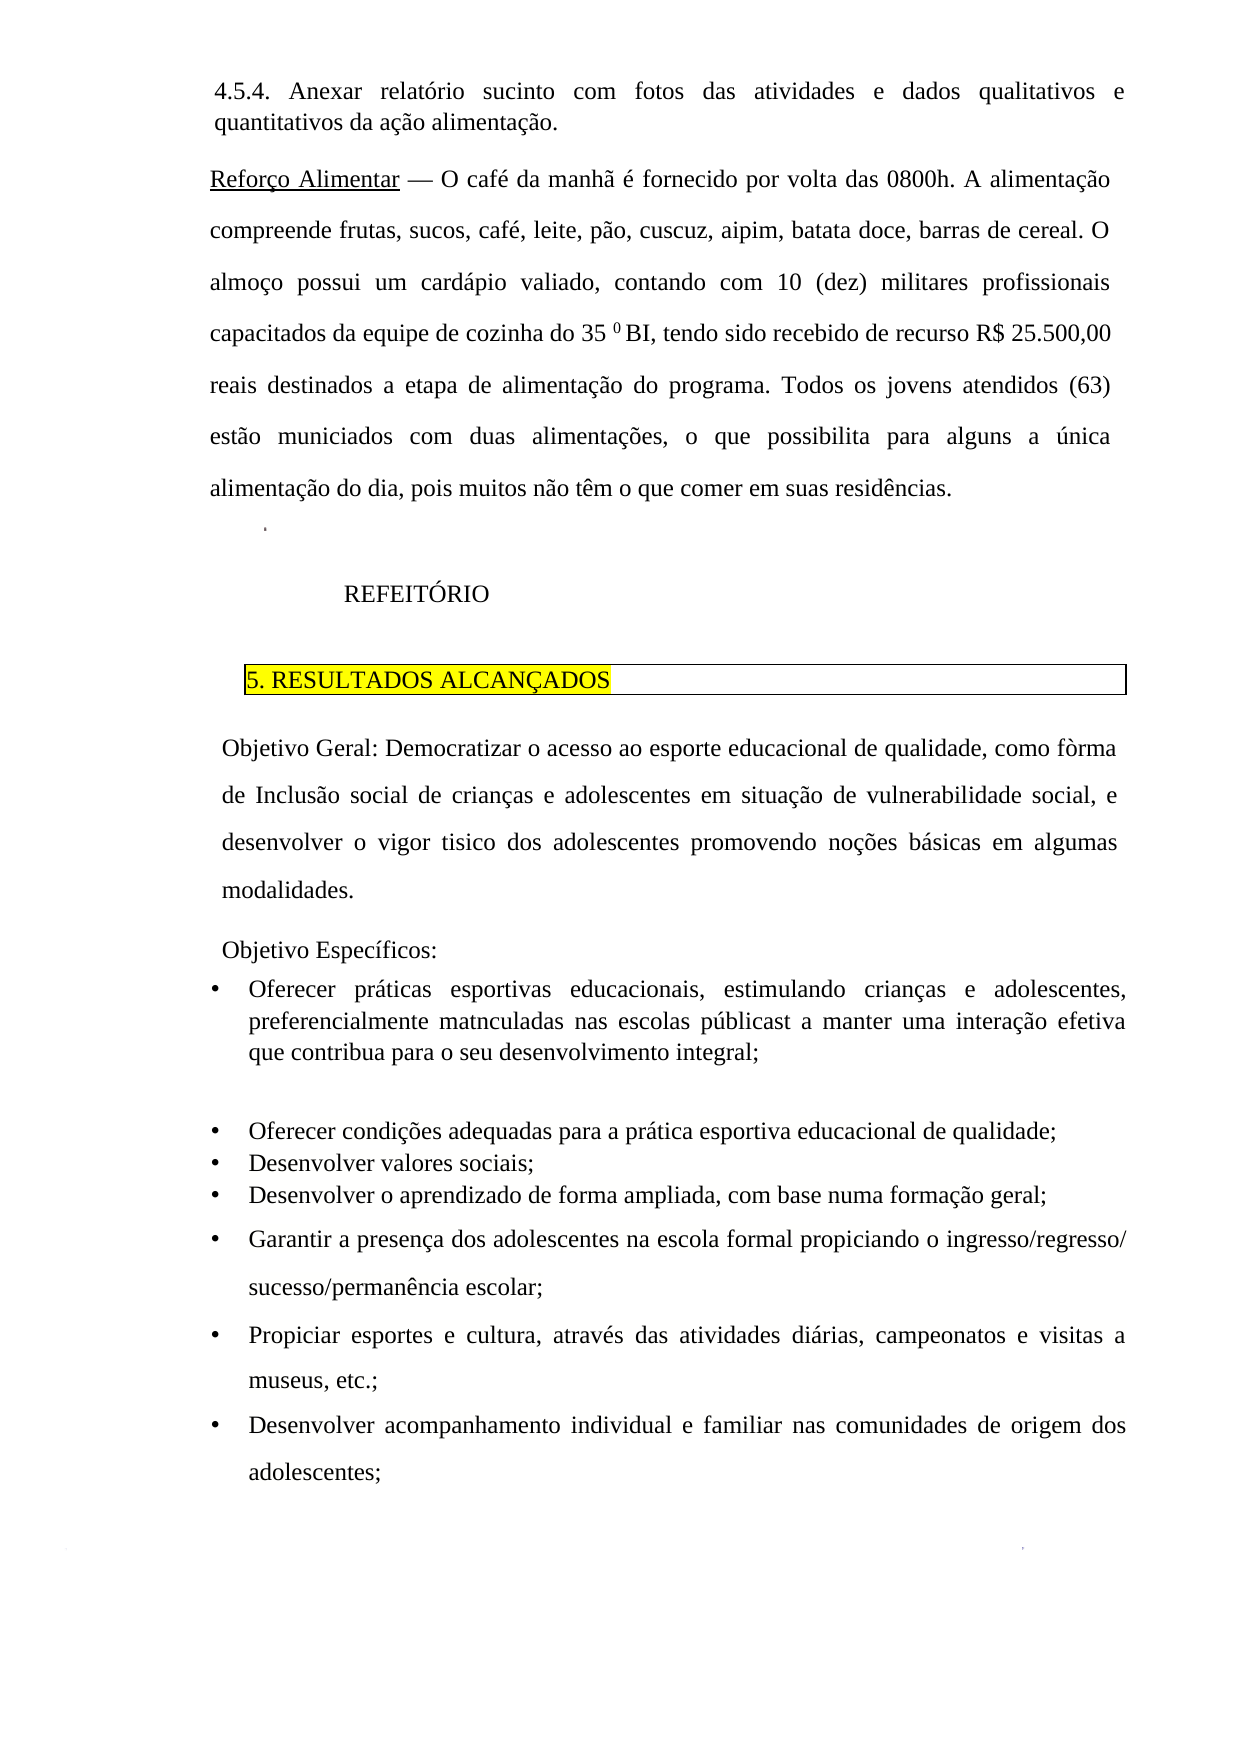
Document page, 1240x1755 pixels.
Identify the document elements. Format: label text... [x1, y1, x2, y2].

list Oferecer condições adequadas para a prática esportiva educacional de qualidade; [211, 1116, 1127, 1145]
list Oferecer práticas esportivas educacionais, estimulando crianças e adolescentes, preferencialmente matnculadas nas escolas públicast a manter uma interação efetiva que contribua para o seu desenvolvimento integral; [211, 974, 1127, 1066]
list Garantir a presença dos adolescentes na escola formal propiciando o ingresso/regresso/ sucesso/permanência escolar; [211, 1224, 1127, 1300]
list Desenvolver valores sociais; [211, 1148, 1127, 1177]
list Desenvolver o aprendizado de forma ampliada, com base numa formação geral; [211, 1180, 1127, 1209]
text 4.5.4. Anexar relatório sucinto com fotos das atividades e dados qualitativos e quantitativos da ação alimentação. [214, 76, 1126, 136]
list Propiciar esportes e cultura, através das atividades diárias, campeonatos e visitas a museus, etc.; [211, 1320, 1127, 1394]
text Objetivo Geral: Democratizar o acesso ao esporte educacional de qualidade, como fòrma de Inclusão social de crianças e adolescentes em situação de vulnerabilidade social, e desenvolver o vigor tisico dos adolescentes promovendo noções básicas em algumas modalidades. [222, 733, 1118, 904]
text Objetivo Específicos: [222, 935, 1126, 963]
text Reforço Alimentar — O café da manhã é fornecido por volta das 0800h. A alimentação compreende frutas, sucos, café, leite, pão, cuscuz, aipim, batata doce, barras de cereal. O almoço possui um cardápio valiado, contando com 10 (dez) militares profissionais capacitados da equipe de cozinha do 35 0 BI, tendo sido recebido de recurso R$ 25.500,00 reais destinados a etapa de alimentação do programa. Todos os jovens atendidos (63) estão municiados com duas alimentações, o que possibilita para alguns a única alimentação do dia, pois muitos não têm o que comer em suas residências. [209, 164, 1111, 502]
text 5. RESULTADOS ALCANÇADOS [246, 665, 1125, 694]
text REFEITÓRIO [344, 579, 987, 607]
list Desenvolver acompanhamento individual e familiar nas comunidades de origem dos adolescentes; [211, 1410, 1127, 1486]
